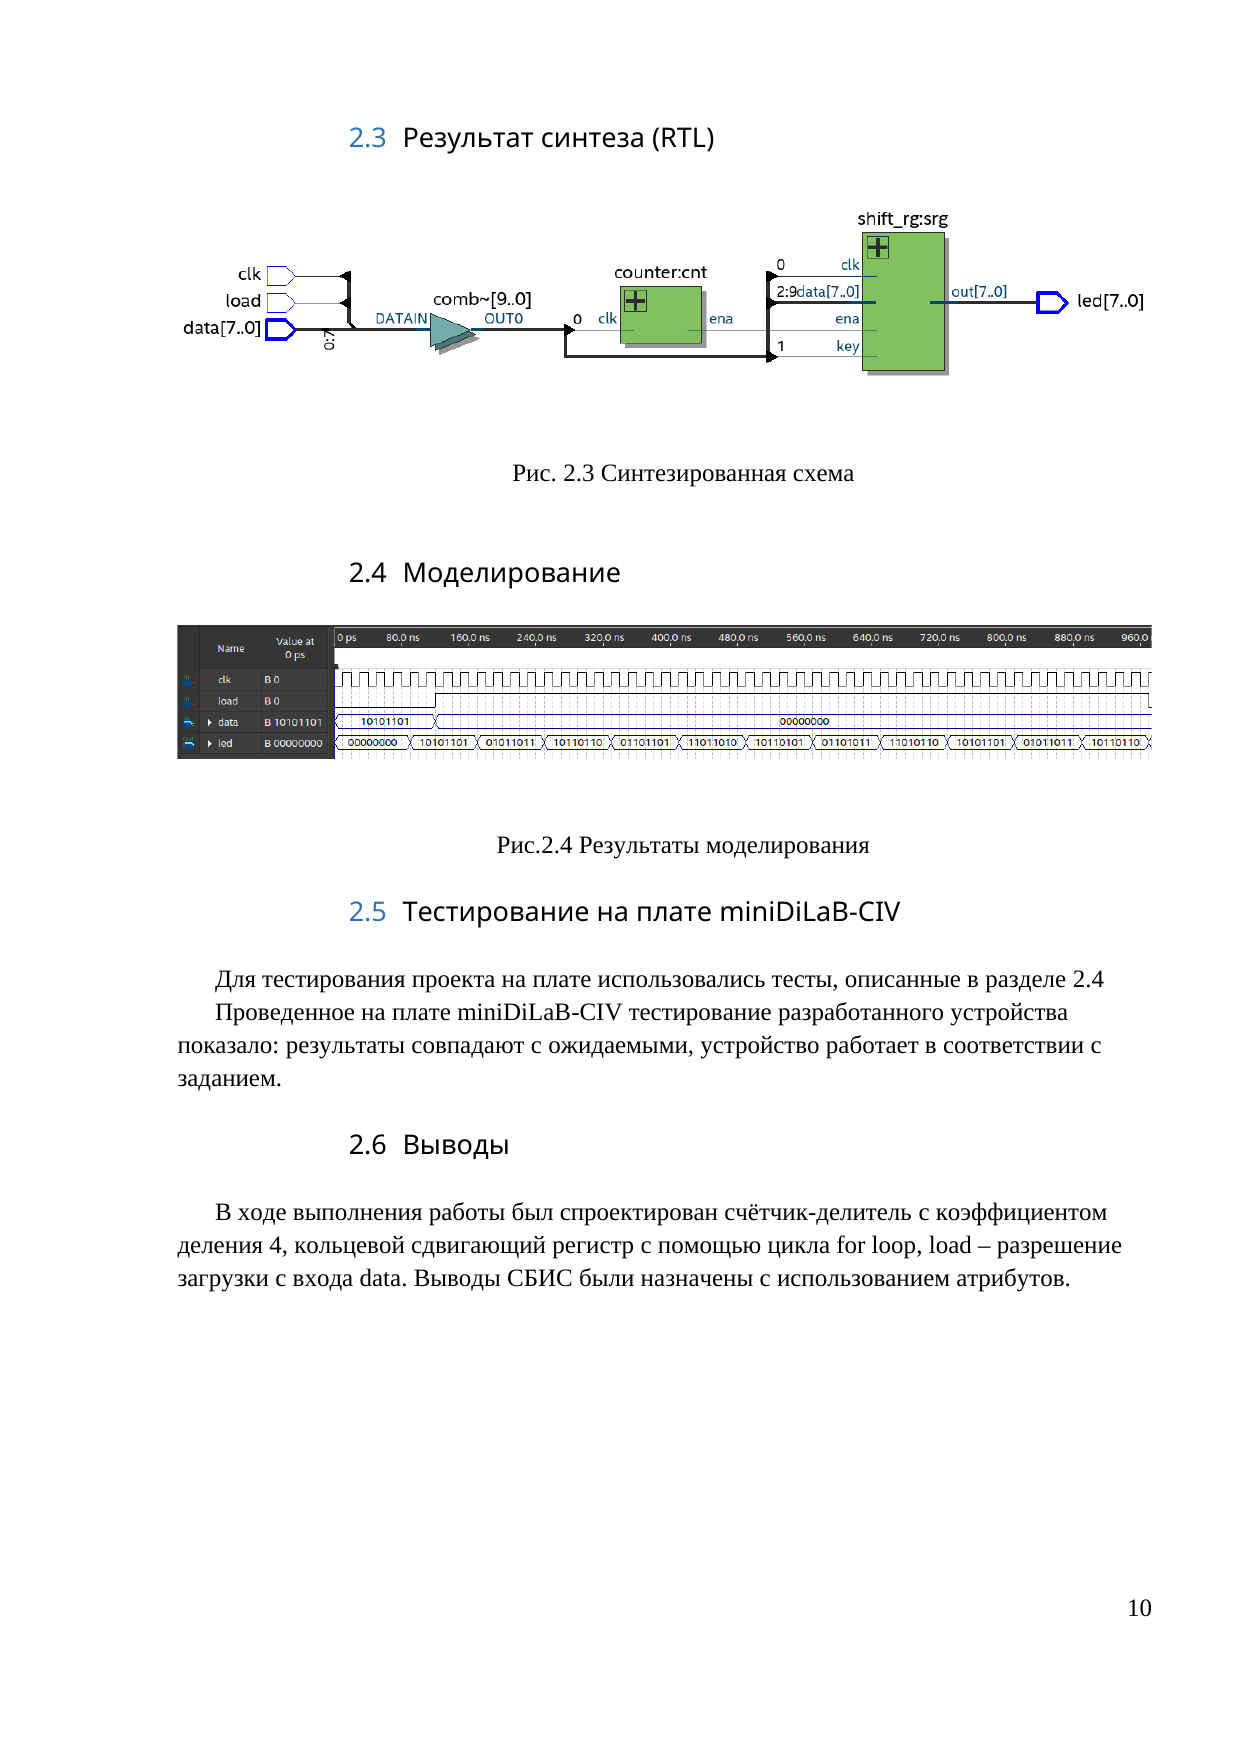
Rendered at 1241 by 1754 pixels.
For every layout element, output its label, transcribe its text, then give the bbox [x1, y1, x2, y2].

text Для тестирования проекта на плате использовались тесты, описанные в разделе 2.4 [177, 964, 1152, 993]
text Проведенное на плате miniDiLaB-CIV тестирование разработанного устройства показало: результаты совпадают с ожидаемыми, устройство работает в соответствии с заданием. [177, 997, 1152, 1092]
text Рис. 2.3 Синтезированная схема [177, 458, 1152, 487]
picture [177, 625, 1152, 759]
picture [177, 160, 1152, 376]
subtitle Выводы [311, 1125, 1152, 1162]
subtitle Тестирование на плате miniDiLaB-CIV [311, 892, 1152, 929]
subtitle Моделирование [311, 554, 1152, 591]
text В ходе выполнения работы был спроектирован счётчик-делитель c коэффициентом деления 4, кольцевой сдвигающий регистр с помощью цикла for loop, load – разрешение загрузки с входа data. Выводы СБИС были назначены с использованием атрибутов. [177, 1197, 1152, 1292]
text Рис.2.4 Результаты моделирования [177, 830, 1152, 859]
subtitle Результат синтеза (RTL) [311, 118, 1152, 155]
